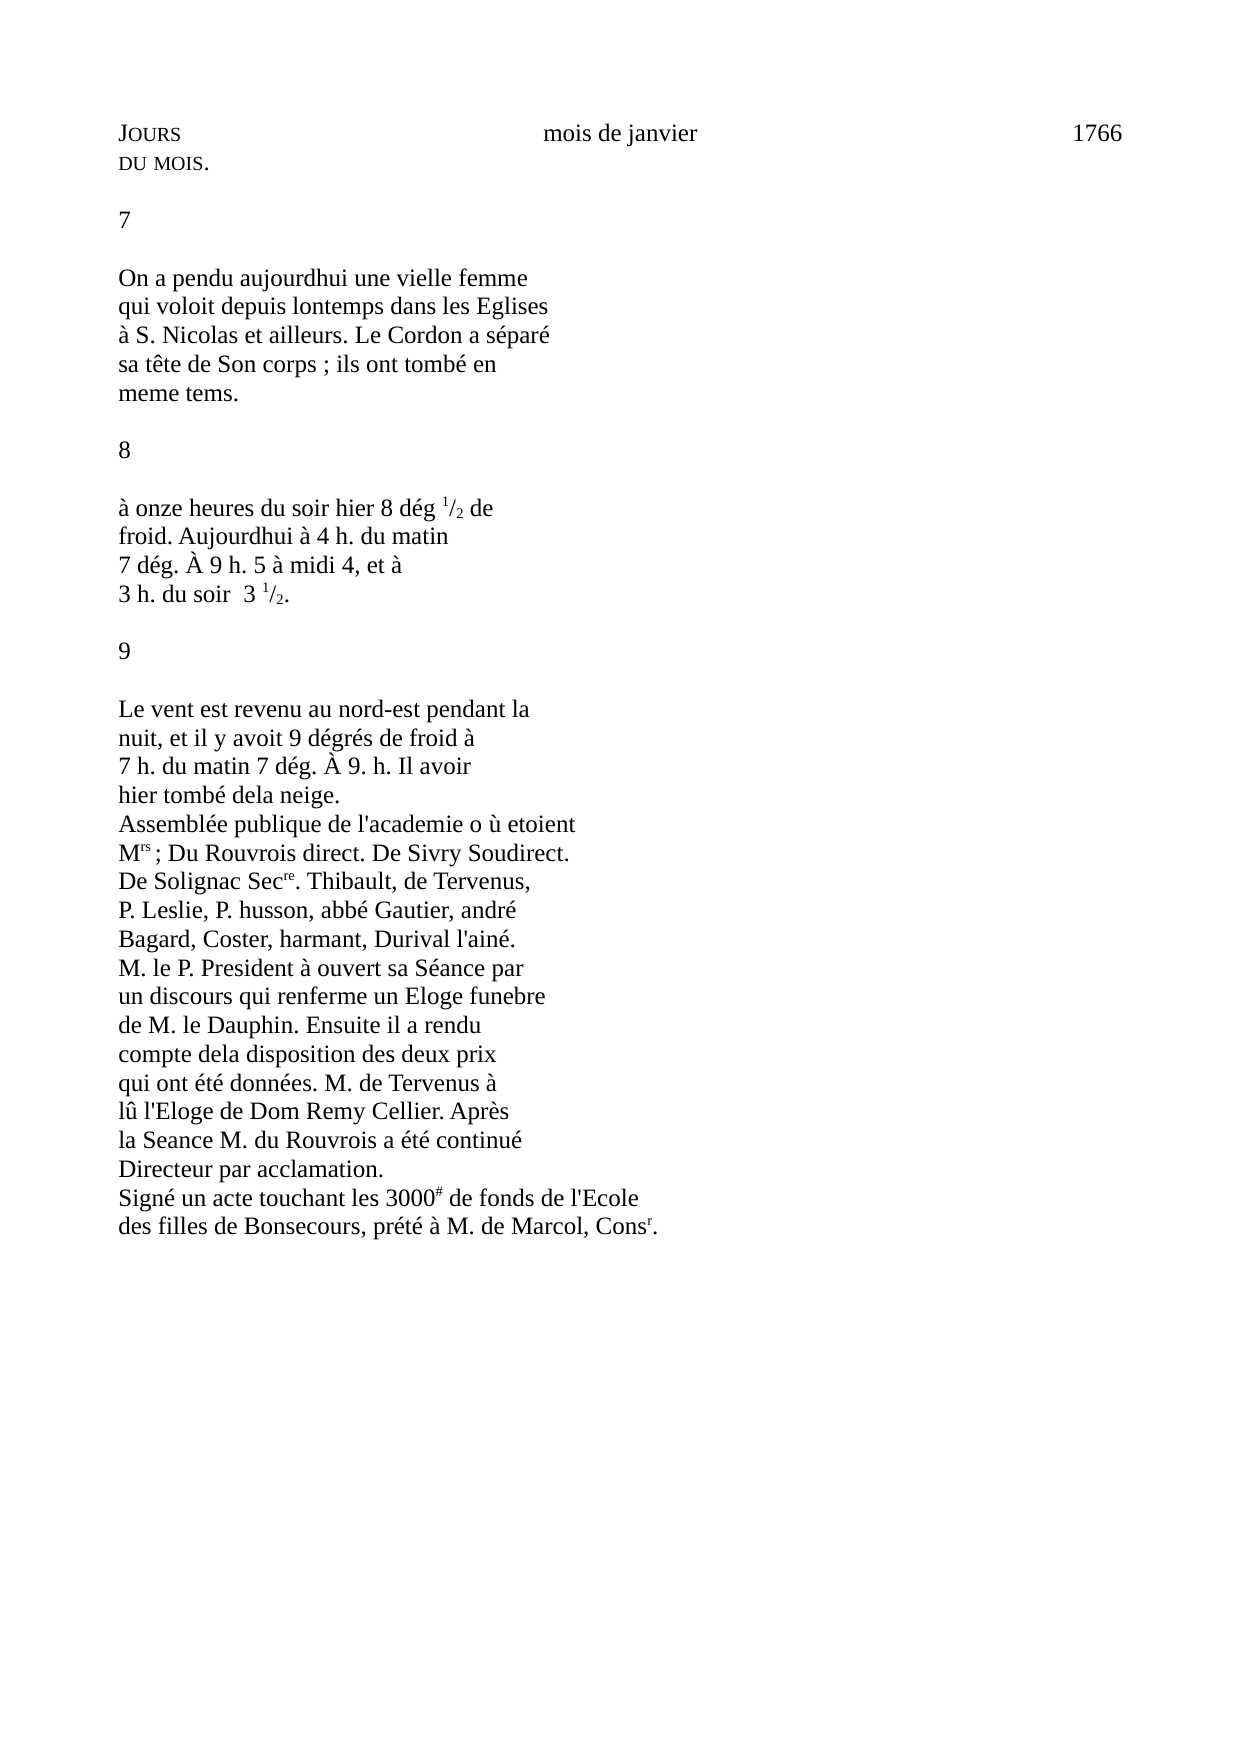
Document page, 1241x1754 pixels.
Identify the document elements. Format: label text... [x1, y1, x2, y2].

text Signé un acte touchant les 3000# de fonds de l'Ecole des filles de Bonsecours, prété à M. de Marcol, Consr. [118, 1183, 1122, 1240]
text 7 On a pendu aujourdhui une vielle femme qui voloit depuis lontemps dans les Eglises à S. Nicolas et ailleurs. Le Cordon a séparé sa tête de Son corps ; ils ont tombé en meme tems. [118, 205, 1122, 406]
text 9 Le vent est revenu au nord-est pendant la nuit, et il y avoit 9 dégrés de froid à 7 h. du matin 7 dég. À 9. h. Il avoir hier tombé dela neige. [118, 636, 1122, 809]
text Assemblée publique de l'academie o ù etoient Mrs ; Du Rouvrois direct. De Sivry Soudirect. De Solignac Secre. Thibault, de Tervenus, P. Leslie, P. husson, abbé Gautier, andré Bagard, Coster, harmant, Durival l'ainé. M. le P. President à ouvert sa Séance par un discours qui renferme un Eloge funebre de M. le Dauphin. Ensuite il a rendu compte dela disposition des deux prix qui ont été données. M. de Tervenus à lû l'Eloge de Dom Remy Cellier. Après la Seance M. du Rouvrois a été continué Directeur par acclamation. [118, 809, 1122, 1183]
text 8 à onze heures du soir hier 8 dég 1/2 de froid. Aujourdhui à 4 h. du matin 7 dég. À 9 h. 5 à midi 4, et à 3 h. du soir 3 1/2. [118, 435, 1122, 608]
